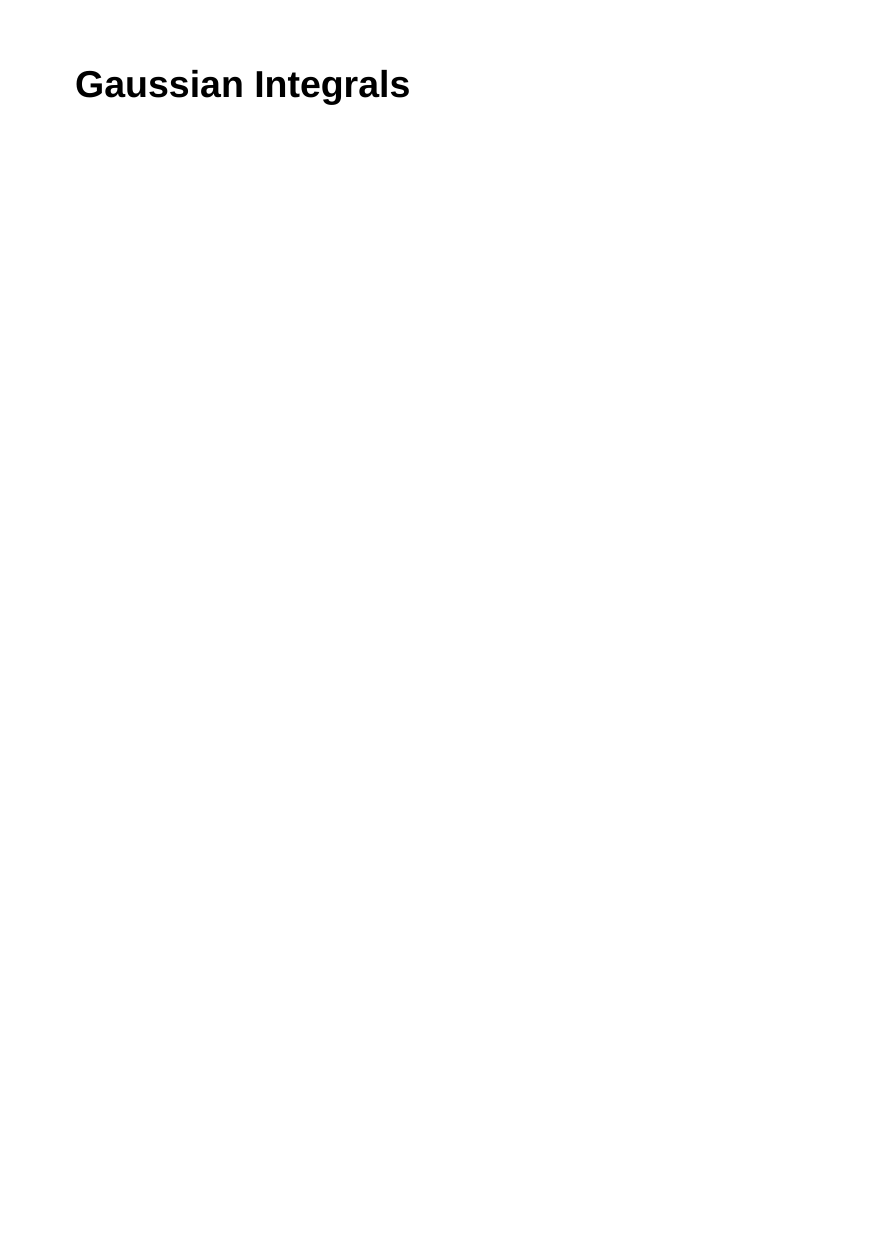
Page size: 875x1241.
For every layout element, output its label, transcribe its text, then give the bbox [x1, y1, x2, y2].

subtitle Gaussian Integrals [75, 62, 762, 106]
